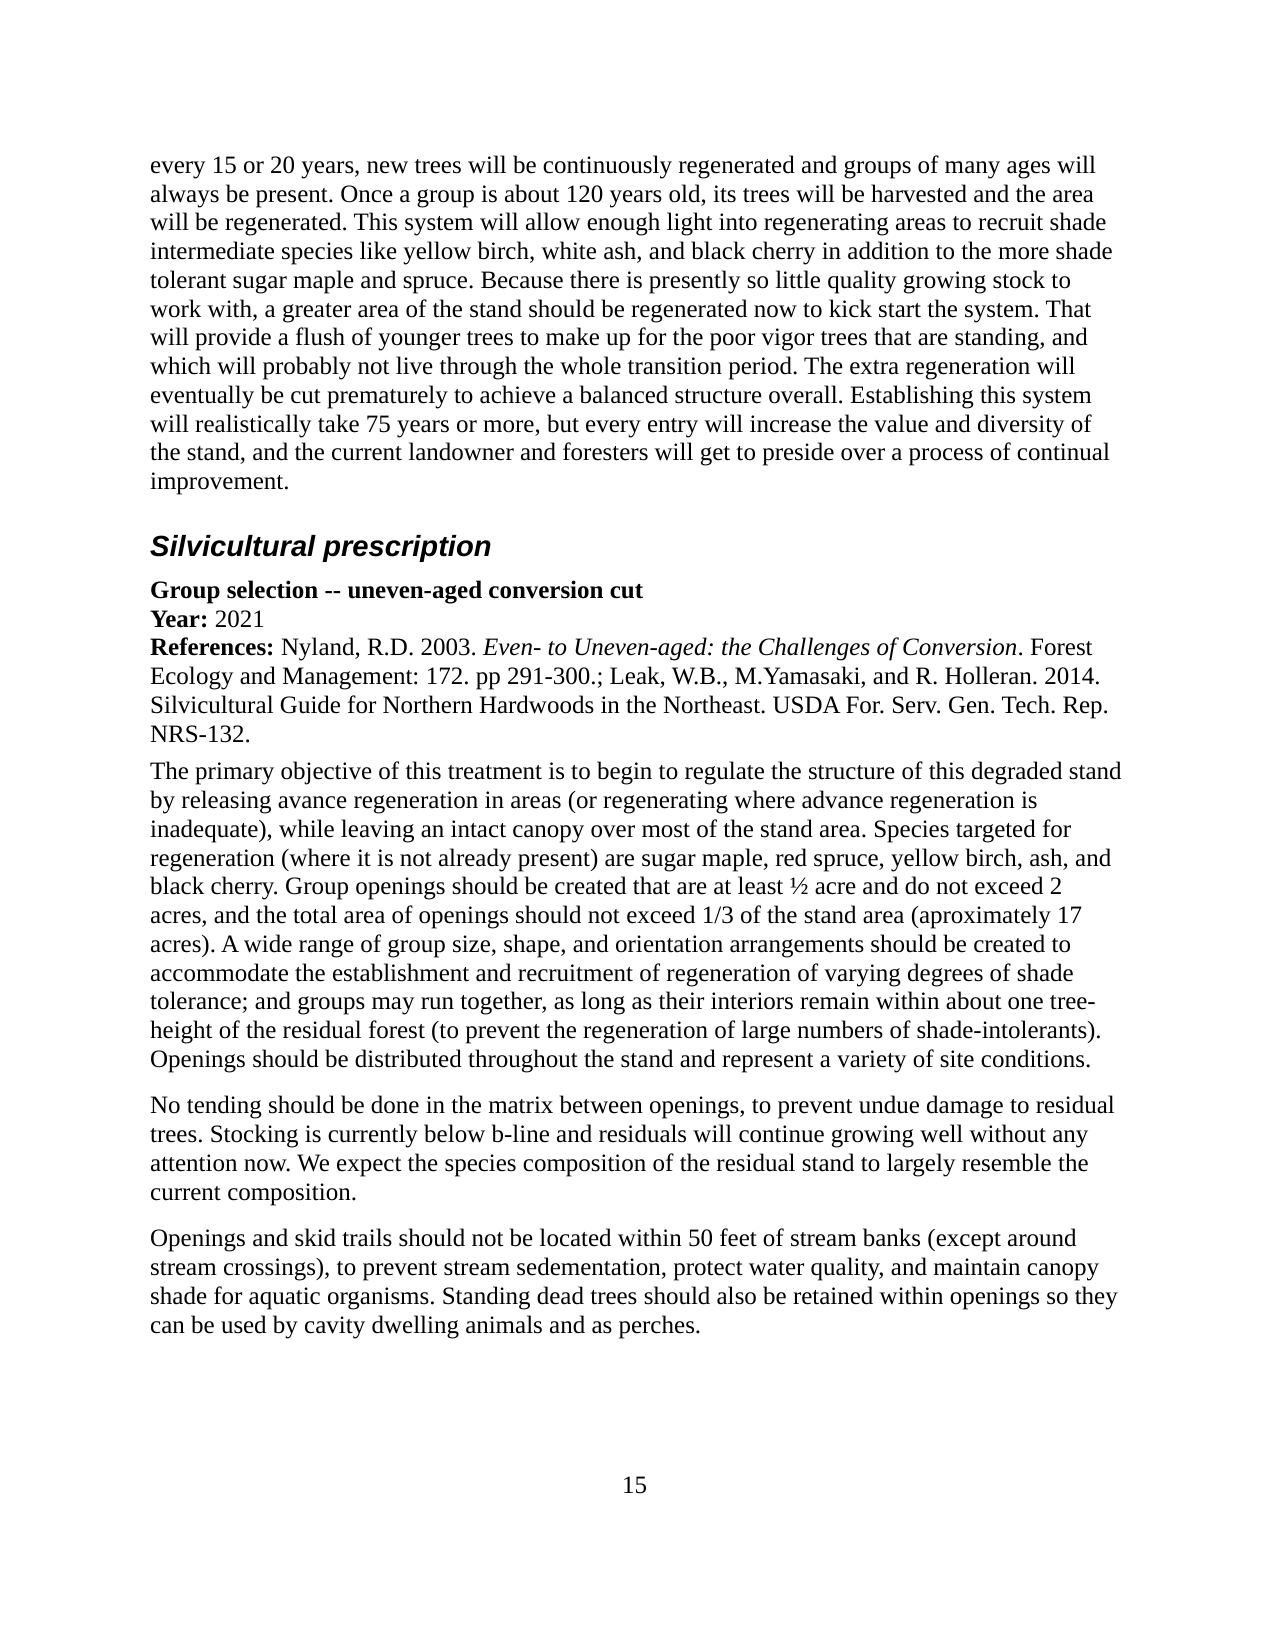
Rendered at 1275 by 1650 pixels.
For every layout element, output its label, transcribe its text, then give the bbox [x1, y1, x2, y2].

text Openings and skid trails should not be located within 50 feet of stream banks (except around stream crossings), to prevent stream sedementation, protect water quality, and maintain canopy shade for aquatic organisms. Standing dead trees should also be retained within openings so they can be used by cavity dwelling animals and as perches. [150, 1223, 1125, 1338]
text No tending should be done in the matrix between openings, to prevent undue damage to residual trees. Stocking is currently below b-line and residuals will continue growing well without any attention now. We expect the species composition of the residual stand to largely resemble the current composition. [150, 1091, 1125, 1206]
text The primary objective of this treatment is to begin to regulate the structure of this degraded stand by releasing avance regeneration in areas (or regenerating where advance regeneration is inadequate), while leaving an intact canopy over most of the stand area. Species targeted for regeneration (where it is not already present) are sugar maple, red spruce, yellow birch, ash, and black cherry. Group openings should be created that are at least ½ acre and do not exceed 2 acres, and the total area of openings should not exceed 1/3 of the stand area (aproximately 17 acres). A wide range of group size, shape, and orientation arrangements should be created to accommodate the establishment and recruitment of regeneration of varying degrees of shade tolerance; and groups may run together, as long as their interiors remain within about one tree-height of the residual forest (to prevent the regeneration of large numbers of shade-intolerants). Openings should be distributed throughout the stand and represent a variety of site conditions. [150, 756, 1125, 1073]
subtitle Silvicultural prescription [150, 529, 1125, 562]
text Group selection -- uneven-aged conversion cut Year: 2021 References: Nyland, R.D. 2003. Even- to Uneven-aged: the Challenges of Conversion. Forest Ecology and Management: 172. pp 291-300.; Leak, W.B., M.Yamasaki, and R. Holleran. 2014. Silvicultural Guide for Northern Hardwoods in the Northeast. USDA For. Serv. Gen. Tech. Rep. NRS-132. [150, 575, 1125, 747]
text every 15 or 20 years, new trees will be continuously regenerated and groups of many ages will always be present. Once a group is about 120 years old, its trees will be harvested and the area will be regenerated. This system will allow enough light into regenerating areas to recruit shade intermediate species like yellow birch, white ash, and black cherry in addition to the more shade tolerant sugar maple and spruce. Because there is presently so little quality growing stock to work with, a greater area of the stand should be regenerated now to kick start the system. That will provide a flush of younger trees to make up for the poor vigor trees that are standing, and which will probably not live through the whole transition period. The extra regeneration will eventually be cut prematurely to achieve a balanced structure overall. Establishing this system will realistically take 75 years or more, but every entry will increase the value and diversity of the stand, and the current landowner and foresters will get to preside over a process of continual improvement. [150, 150, 1125, 495]
